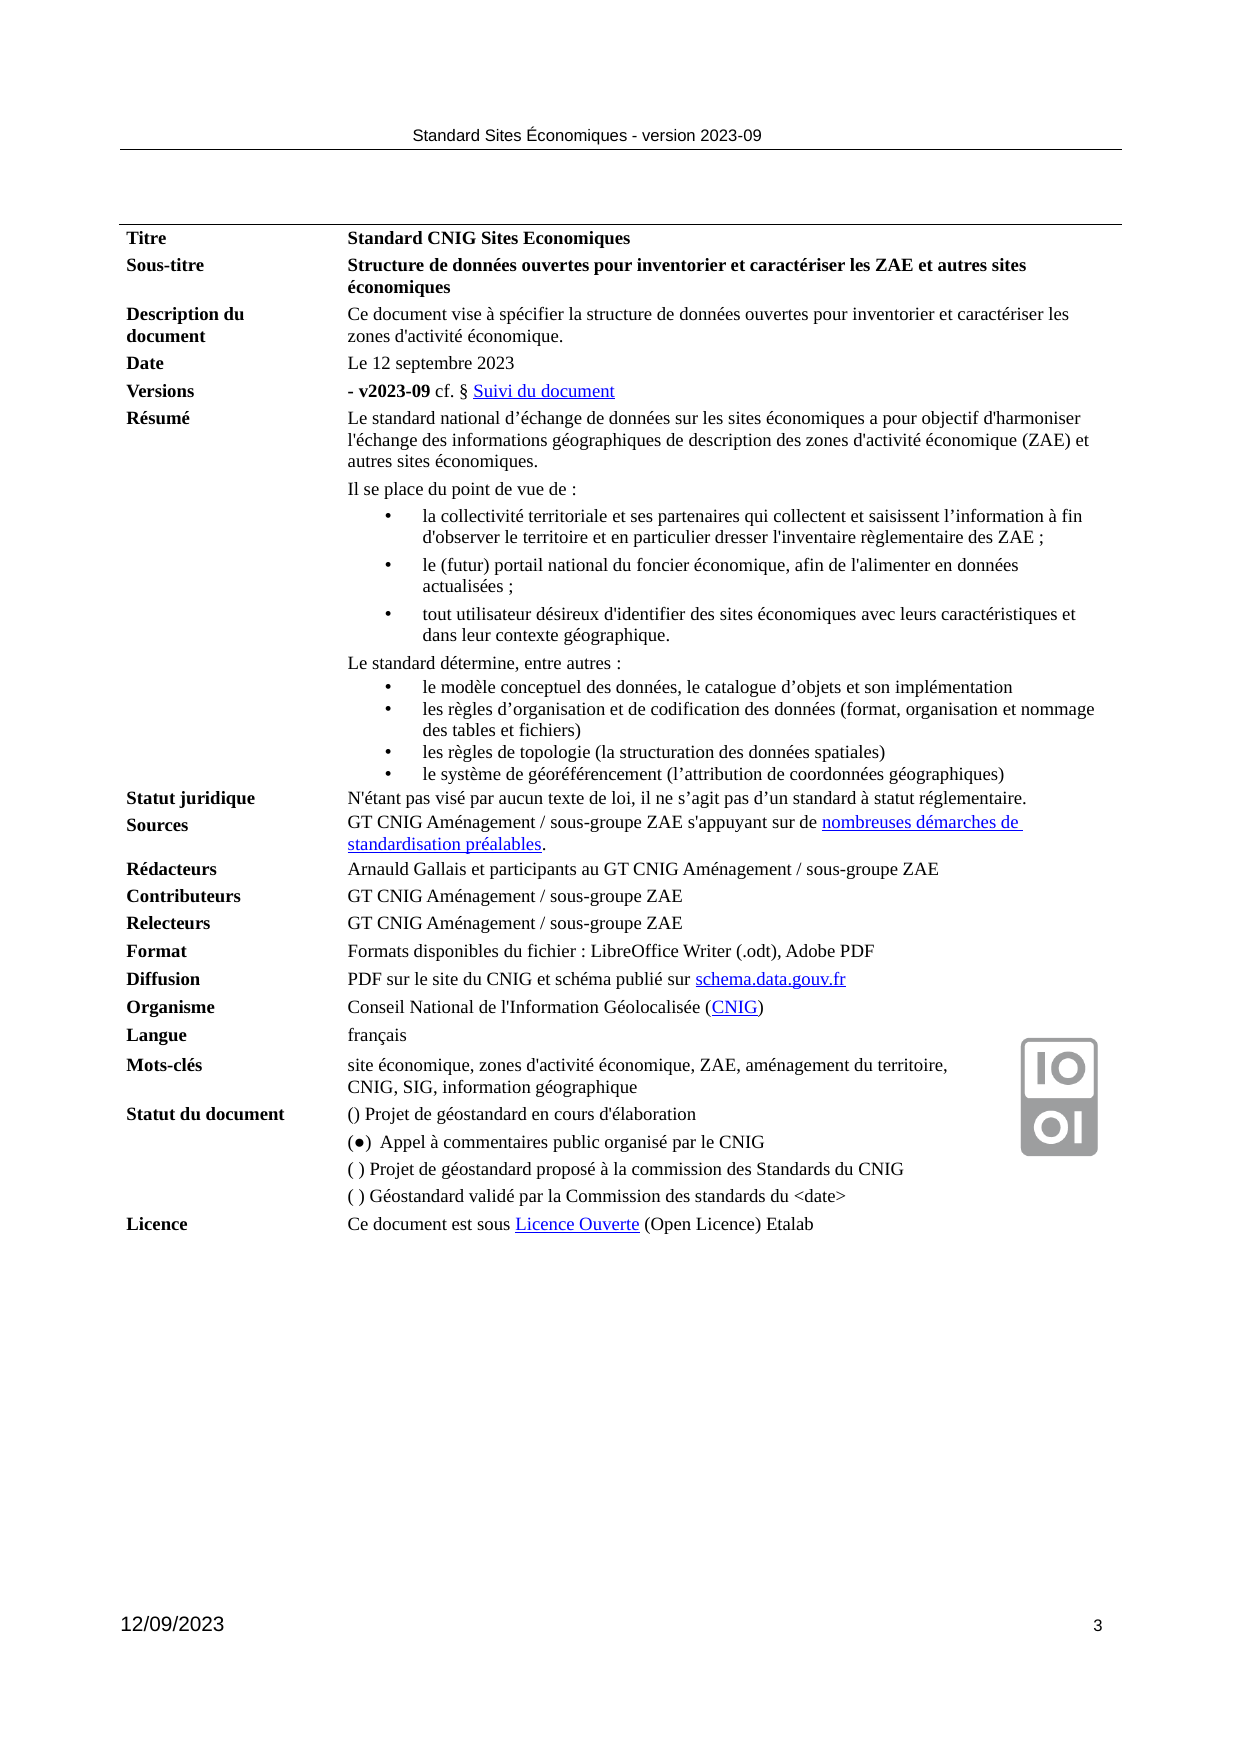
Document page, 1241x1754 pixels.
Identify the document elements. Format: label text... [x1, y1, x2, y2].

table_cell Conseil National de l'Information Géolocalisée (CNIG) [340, 993, 992, 1021]
table_cell Organisme [119, 993, 340, 1021]
table_cell Statut du document [119, 1100, 340, 1210]
table_header Titre [119, 225, 340, 251]
table_cell Formats disponibles du fichier : LibreOffice Writer (.odt), Adobe PDF [340, 937, 1122, 964]
table_cell Sous-titre [119, 251, 340, 300]
table_cell français [340, 1021, 992, 1051]
picture [1018, 1035, 1101, 1159]
table_cell Contributeurs [119, 882, 340, 909]
table_cell site économique, zones d'activité économique, ZAE, aménagement du territoire, CNIG, SIG, information géographique [340, 1051, 992, 1100]
table_cell Versions [119, 377, 340, 404]
table_cell GT CNIG Aménagement / sous-groupe ZAE [340, 909, 1122, 937]
table_cell Diffusion [119, 965, 340, 993]
table_cell Rédacteurs [119, 855, 340, 882]
table_cell Résumé [119, 404, 340, 784]
table_cell Ce document est sous Licence Ouverte (Open Licence) Etalab [340, 1210, 992, 1237]
table_cell Statut juridique [119, 784, 340, 811]
table_cell - v2023-09 cf. § Suivi du document [340, 377, 1122, 404]
table_cell Langue [119, 1021, 340, 1051]
table_cell Description du document [119, 300, 340, 349]
table_cell () Projet de géostandard en cours d'élaboration (●) Appel à commentaires public organisé par le CNIG ( ) Projet de géostandard proposé à la commission des Standards du CNIG ( ) Géostandard validé par la Commission des standards du <date> [340, 1100, 992, 1210]
table_cell [993, 993, 1122, 1237]
table_header Standard CNIG Sites Economiques [340, 225, 1122, 251]
table_cell Ce document vise à spécifier la structure de données ouvertes pour inventorier et caractériser les zones d'activité économique. [340, 300, 1122, 349]
table_cell Relecteurs [119, 909, 340, 937]
table_cell GT CNIG Aménagement / sous-groupe ZAE s'appuyant sur de nombreuses démarches de standardisation préalables. [340, 811, 1122, 854]
table_cell Le 12 septembre 2023 [340, 349, 1122, 377]
table_cell Arnauld Gallais et participants au GT CNIG Aménagement / sous-groupe ZAE [340, 855, 1122, 882]
table_cell Sources [119, 811, 340, 854]
table_cell GT CNIG Aménagement / sous-groupe ZAE [340, 882, 1122, 909]
table_cell Format [119, 937, 340, 964]
table_cell Date [119, 349, 340, 377]
table_cell N'étant pas visé par aucun texte de loi, il ne s’agit pas d’un standard à statut réglementaire. [340, 784, 1122, 811]
table_cell Structure de données ouvertes pour inventorier et caractériser les ZAE et autres sites économiques [340, 251, 1122, 300]
table_cell Le standard national d’échange de données sur les sites économiques a pour objectif d'harmoniser l'échange des informations géographiques de description des zones d'activité économique (ZAE) et autres sites économiques. Il se place du point de vue de : la collectivité territoriale et ses partenaires qui collectent et saisissent l’information à fin d'observer le territoire et en particulier dresser l'inventaire règlementaire des ZAE ; le (futur) portail national du foncier économique, afin de l'alimenter en données actualisées ; tout utilisateur désireux d'identifier des sites économiques avec leurs caractéristiques et dans leur contexte géographique. Le standard détermine, entre autres : le modèle conceptuel des données, le catalogue d’objets et son implémentation les règles d’organisation et de codification des données (format, organisation et nommage des tables et fichiers) les règles de topologie (la structuration des données spatiales) le système de géoréférencement (l’attribution de coordonnées géographiques) [340, 404, 1122, 784]
table_cell PDF sur le site du CNIG et schéma publié sur schema.data.gouv.fr [340, 965, 1122, 993]
table_cell Licence [119, 1210, 340, 1237]
table_cell Mots-clés [119, 1051, 340, 1100]
